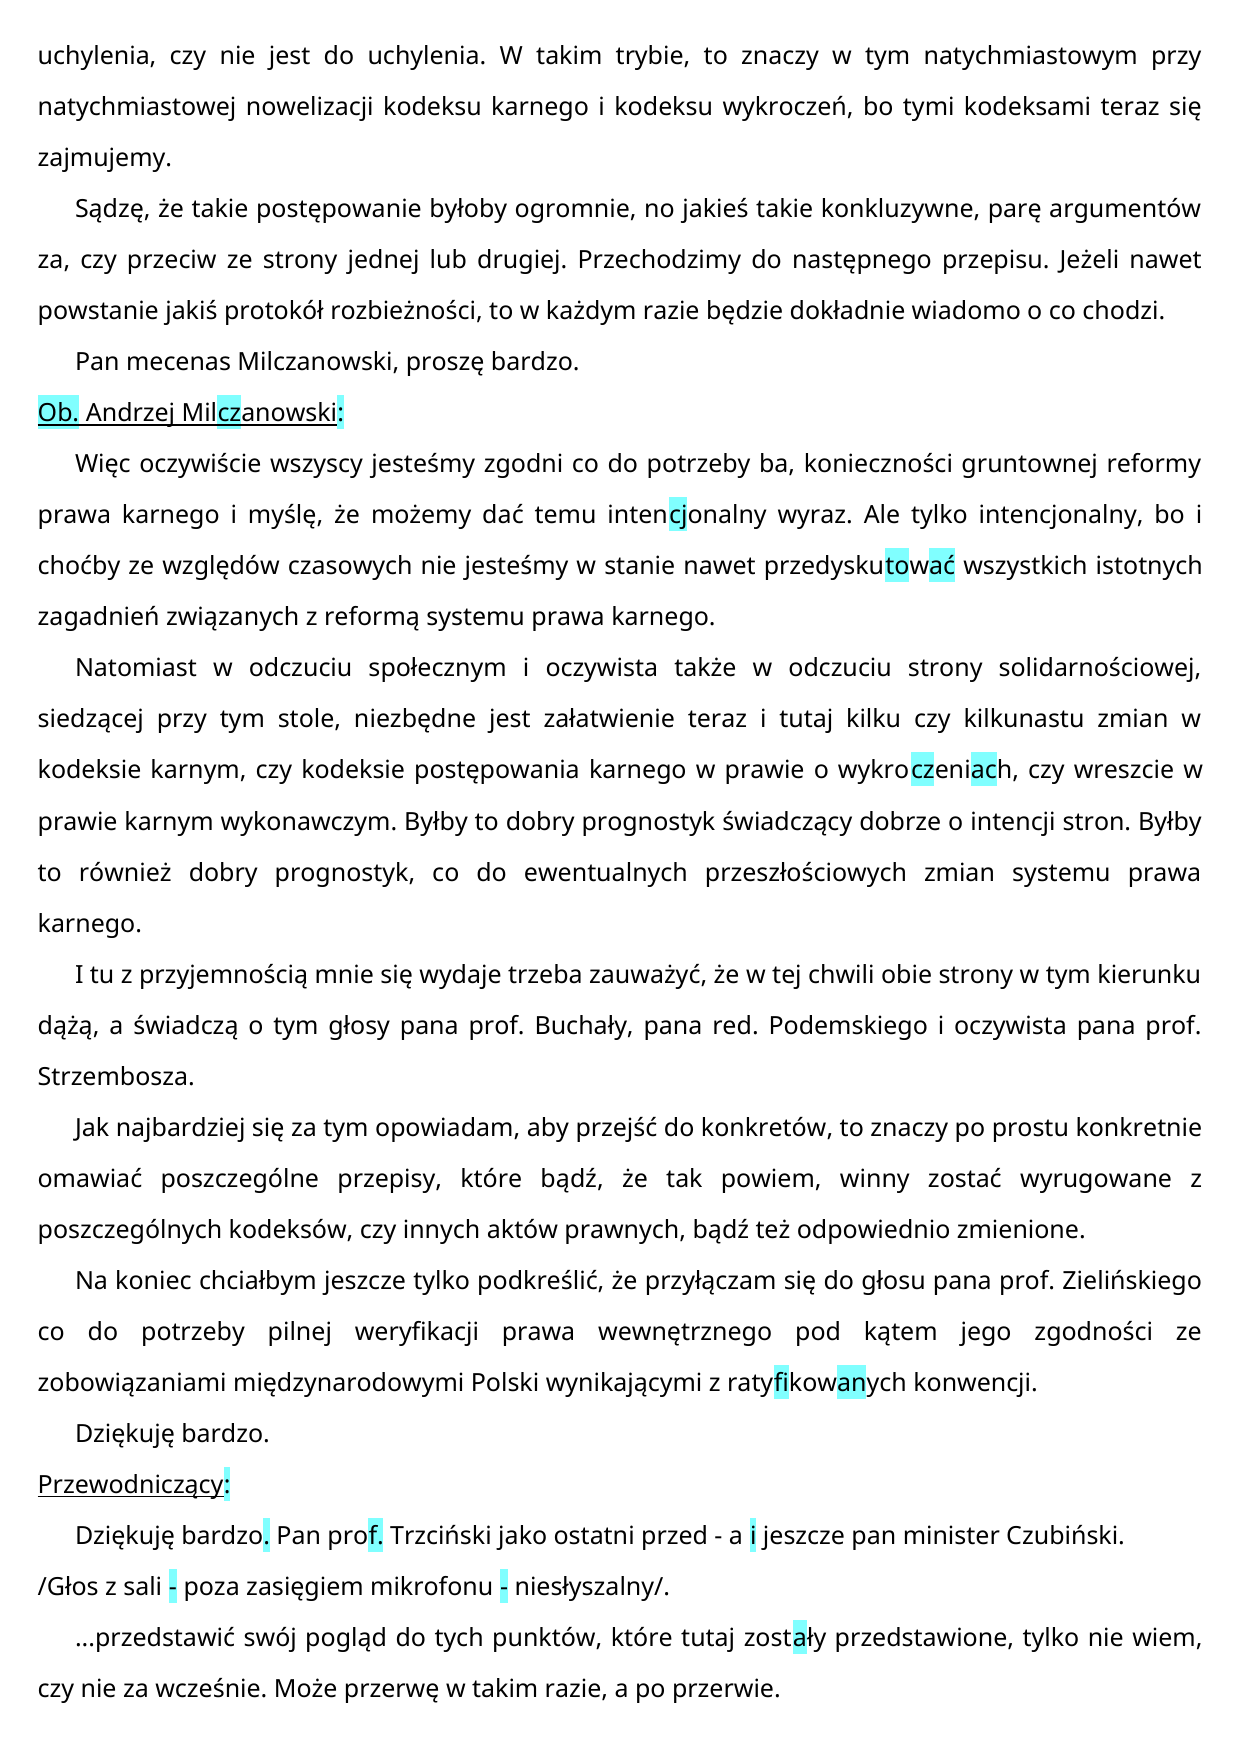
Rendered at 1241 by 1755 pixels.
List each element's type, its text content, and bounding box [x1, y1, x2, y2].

text uchylenia, czy nie jest do uchylenia. W takim trybie, to znaczy w tym natychmiastowym przy natychmiastowej nowelizacji kodeksu karnego i kodeksu wykroczeń, bo tymi kodeksami teraz się zajmujemy. [37, 37, 1203, 174]
text Pan mecenas Milczanowski, proszę bardzo. [37, 344, 1203, 378]
text Przewodniczący: [37, 1467, 1203, 1501]
text Dziękuję bardzo. [37, 1416, 1203, 1450]
text Ob. Andrzej Milczanowski: [37, 395, 1203, 429]
text I tu z przyjemnością mnie się wydaje trzeba zauważyć, że w tej chwili obie strony w tym kierunku dążą, a świadczą o tym głosy pana prof. Buchały, pana red. Podemskiego i oczywista pana prof. Strzembosza. [37, 956, 1203, 1092]
text Na koniec chciałbym jeszcze tylko podkreślić, że przyłączam się do głosu pana prof. Zielińskiego co do potrzeby pilnej weryfikacji prawa wewnętrznego pod kątem jego zgodności ze zobowiązaniami międzynarodowymi Polski wynikającymi z ratyfikowanych konwencji. [37, 1262, 1203, 1399]
text ...przedstawić swój pogląd do tych punktów, które tutaj zostały przedstawione, tylko nie wiem, czy nie za wcześnie. Może przerwę w takim razie, a po przerwie. [37, 1620, 1203, 1705]
text Dziękuję bardzo. Pan prof. Trzciński jako ostatni przed - a i jeszcze pan minister Czubiński. [37, 1518, 1203, 1552]
text Jak najbardziej się za tym opowiadam, aby przejść do konkretów, to znaczy po prostu konkretnie omawiać poszczególne przepisy, które bądź, że tak powiem, winny zostać wyrugowane z poszczególnych kodeksów, czy innych aktów prawnych, bądź też odpowiednio zmienione. [37, 1109, 1203, 1246]
text Natomiast w odczuciu społecznym i oczywista także w odczuciu strony solidarnościowej, siedzącej przy tym stole, niezbędne jest załatwienie teraz i tutaj kilku czy kilkunastu zmian w kodeksie karnym, czy kodeksie postępowania karnego w prawie o wykroczeniach, czy wreszcie w prawie karnym wykonawczym. Byłby to dobry prognostyk świadczący dobrze o intencji stron. Byłby to również dobry prognostyk, co do ewentualnych przeszłościowych zmian systemu prawa karnego. [37, 650, 1203, 939]
text Sądzę, że takie postępowanie byłoby ogromnie, no jakieś takie konkluzywne, parę argumentów za, czy przeciw ze strony jednej lub drugiej. Przechodzimy do następnego przepisu. Jeżeli nawet powstanie jakiś protokół rozbieżności, to w każdym razie będzie dokładnie wiadomo o co chodzi. [37, 191, 1203, 327]
text /Głos z sali - poza zasięgiem mikrofonu - niesłyszalny/. [37, 1569, 1203, 1603]
text Więc oczywiście wszyscy jesteśmy zgodni co do potrzeby ba, konieczności gruntownej reformy prawa karnego i myślę, że możemy dać temu intencjonalny wyraz. Ale tylko intencjonalny, bo i choćby ze względów czasowych nie jesteśmy w stanie nawet przedyskutować wszystkich istotnych zagadnień związanych z reformą systemu prawa karnego. [37, 446, 1203, 633]
